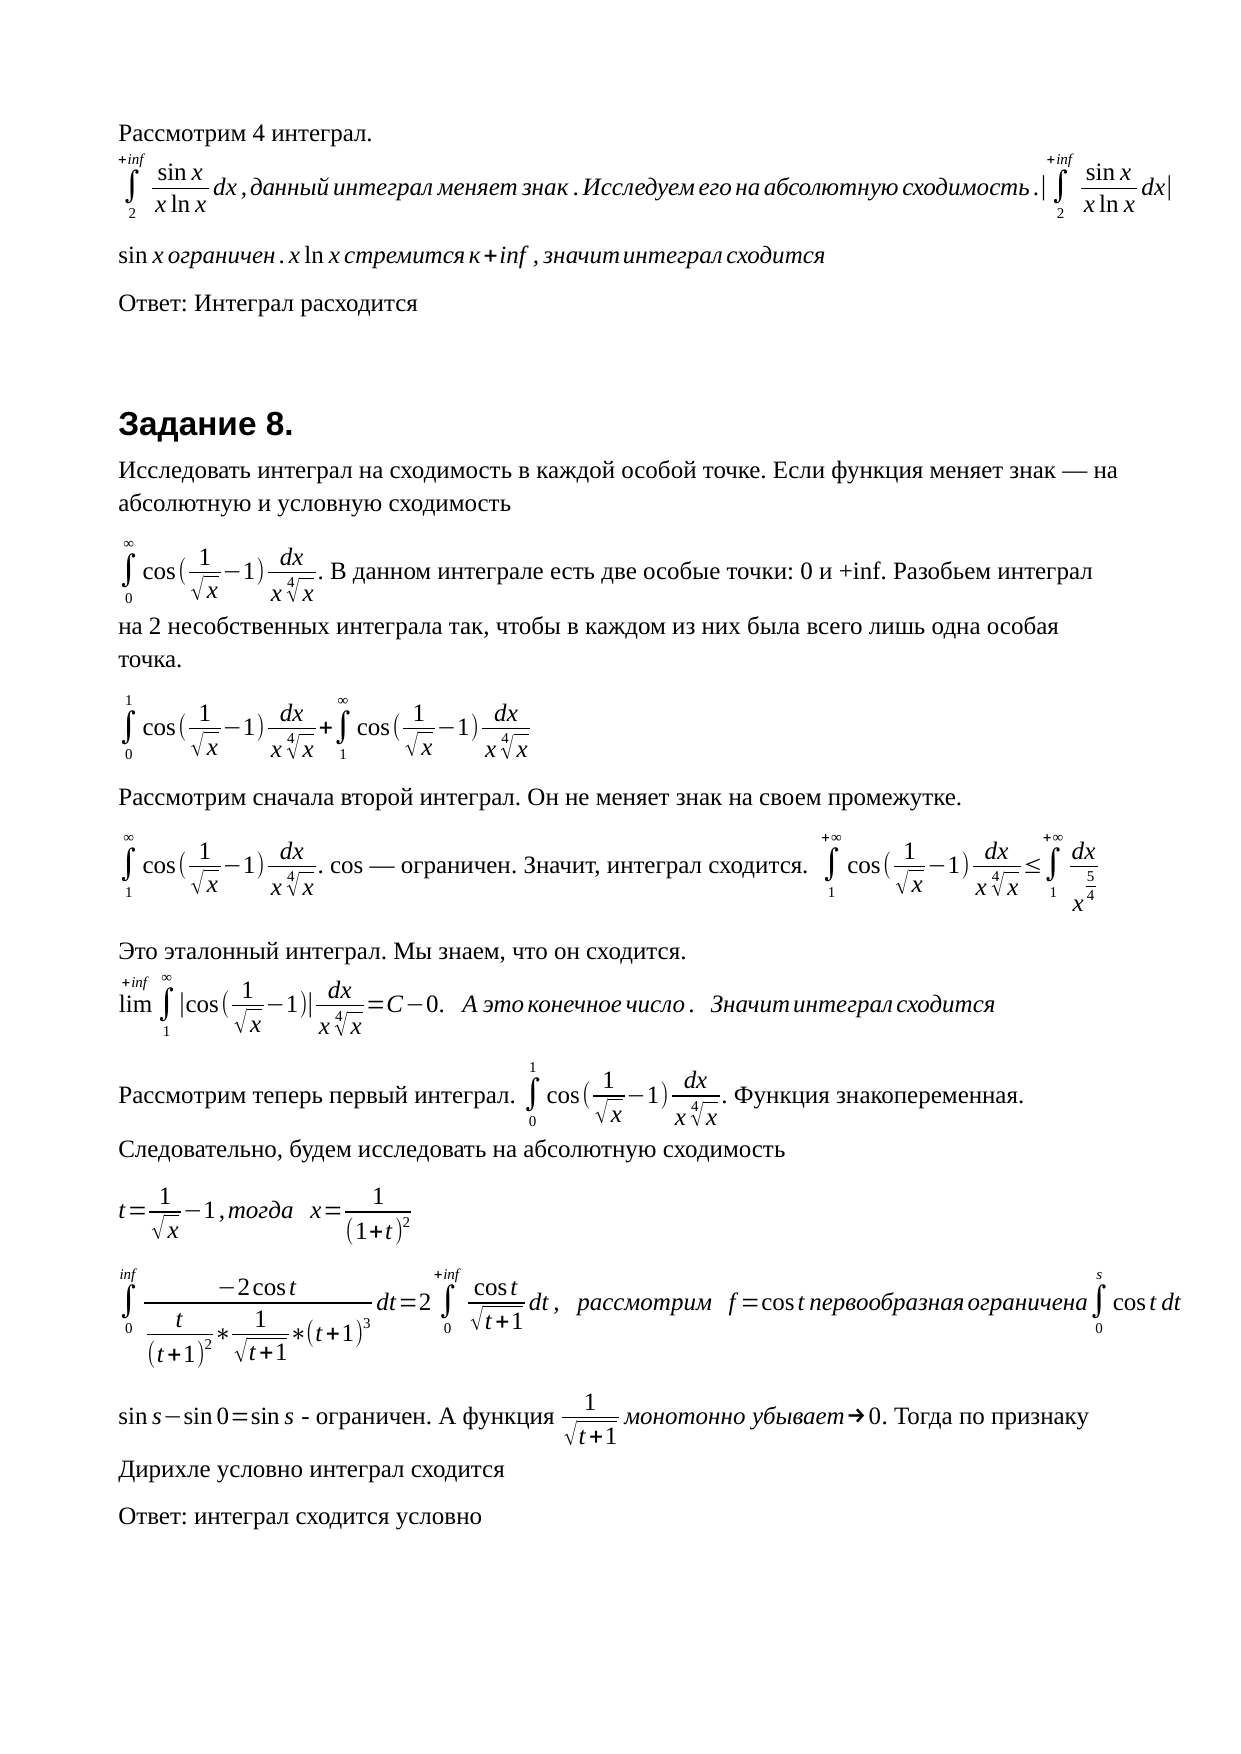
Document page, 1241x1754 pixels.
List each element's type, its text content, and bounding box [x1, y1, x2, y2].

text Рассмотрим 4 интеграл. [118, 118, 1122, 222]
text Ответ: интеграл сходится условно [118, 1501, 1122, 1530]
text Рассмотрим теперь первый интеграл. . Функция знакопеременная. Следовательно, будем исследовать на абсолютную сходимость [118, 1059, 1122, 1163]
text Ответ: Интеграл расходится [118, 288, 1122, 317]
text Исследовать интеграл на сходимость в каждой особой точке. Если функция меняет знак — на абсолютную и условную сходимость [118, 455, 1122, 517]
text . В данном интеграле есть две особые точки: 0 и +inf. Разобьем интеграл на 2 несобственных интеграла так, чтобы в каждом из них была всего лишь одна особая точка. [118, 535, 1122, 673]
text Это эталонный интеграл. Мы знаем, что он сходится. [118, 936, 1122, 1040]
text - ограничен. А функция . Тогда по признаку Дирихле условно интеграл сходится [118, 1388, 1122, 1482]
text Рассмотрим сначала второй интеграл. Он не меняет знак на своем промежутке. [118, 782, 1122, 811]
subtitle Задание 8. [118, 404, 1122, 442]
text . cos — ограничен. Значит, интеграл сходится. [118, 829, 1122, 917]
